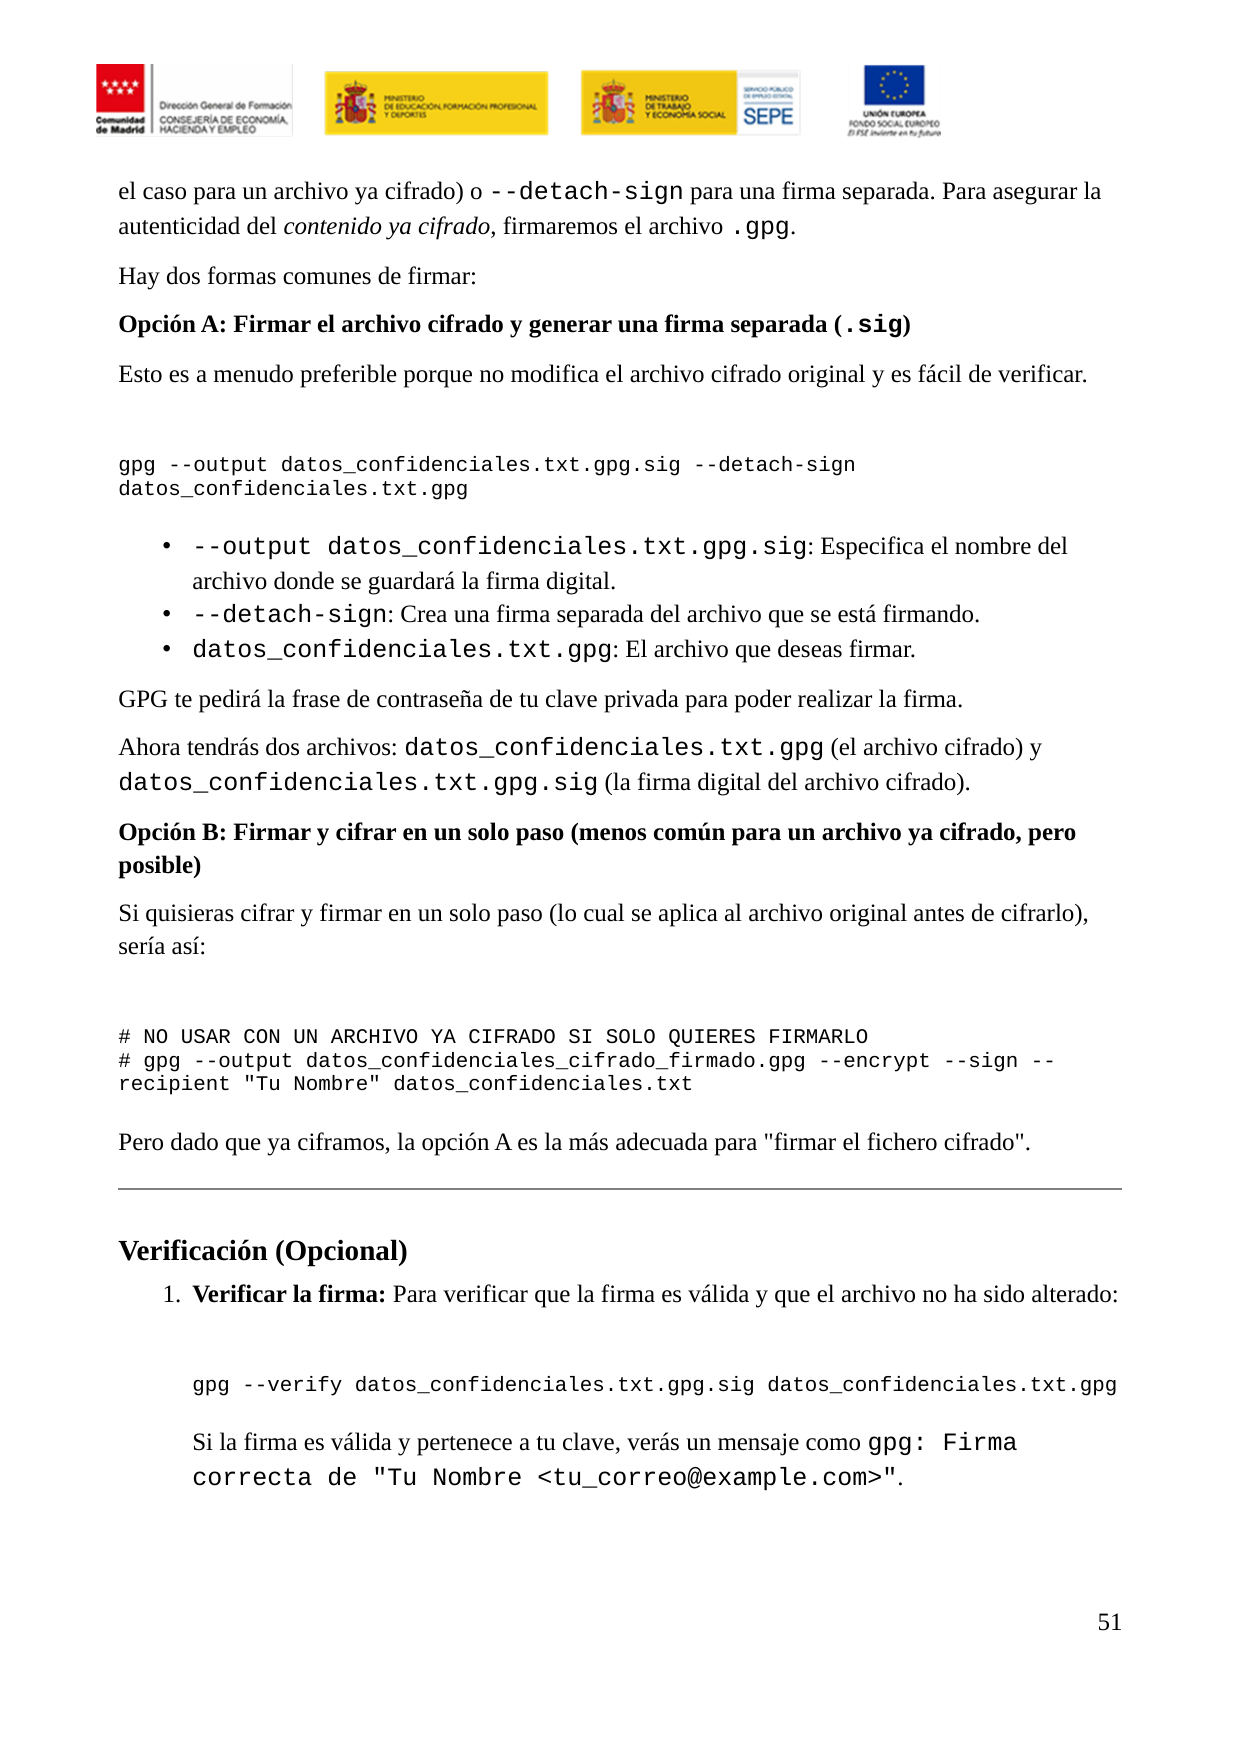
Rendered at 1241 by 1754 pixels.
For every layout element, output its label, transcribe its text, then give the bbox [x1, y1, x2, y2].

list --output datos_confidenciales.txt.gpg.sig: Especifica el nombre del archivo donde se guardará la firma digital. [162, 531, 1122, 595]
text # NO USAR CON UN ARCHIVO YA CIFRADO SI SOLO QUIERES FIRMARLO [118, 1026, 1122, 1050]
list Verificar la firma: Para verificar que la firma es válida y que el archivo no ha sido alterado: [162, 1279, 1122, 1308]
list gpg --verify datos_confidenciales.txt.gpg.sig datos_confidenciales.txt.gpg [162, 1374, 1122, 1398]
text Opción B: Firmar y cifrar en un solo paso (menos común para un archivo ya cifrado, pero posible) [118, 817, 1122, 879]
text Ahora tendrás dos archivos: datos_confidenciales.txt.gpg (el archivo cifrado) y datos_confidenciales.txt.gpg.sig (la firma digital del archivo cifrado). [118, 732, 1122, 798]
list datos_confidenciales.txt.gpg: El archivo que deseas firmar. [162, 634, 1122, 665]
list Si la firma es válida y pertenece a tu clave, verás un mensaje como gpg: Firma correcta de "Tu Nombre <tu_correo@example.com>". [162, 1427, 1122, 1493]
text Hay dos formas comunes de firmar: [118, 261, 1122, 290]
text el caso para un archivo ya cifrado) o --detach-sign para una firma separada. Para asegurar la autenticidad del contenido ya cifrado, firmaremos el archivo .gpg. [118, 176, 1122, 242]
text Si quisieras cifrar y firmar en un solo paso (lo cual se aplica al archivo original antes de cifrarlo), sería así: [118, 898, 1122, 960]
text gpg --output datos_confidenciales.txt.gpg.sig --detach-sign datos_confidenciales.txt.gpg [118, 454, 1122, 502]
text GPG te pedirá la frase de contraseña de tu clave privada para poder realizar la firma. [118, 684, 1122, 713]
list --detach-sign: Crea una firma separada del archivo que se está firmando. [162, 599, 1122, 630]
text Pero dado que ya ciframos, la opción A es la más adecuada para "firmar el fichero cifrado". [118, 1127, 1122, 1155]
picture [96, 64, 942, 140]
text Esto es a menudo preferible porque no modifica el archivo cifrado original y es fácil de verificar. [118, 359, 1122, 388]
subtitle Verificación (Opcional) [118, 1233, 1122, 1267]
text # gpg --output datos_confidenciales_cifrado_firmado.gpg --encrypt --sign --recipient "Tu Nombre" datos_confidenciales.txt [118, 1050, 1122, 1097]
text Opción A: Firmar el archivo cifrado y generar una firma separada (.sig) [118, 309, 1122, 340]
